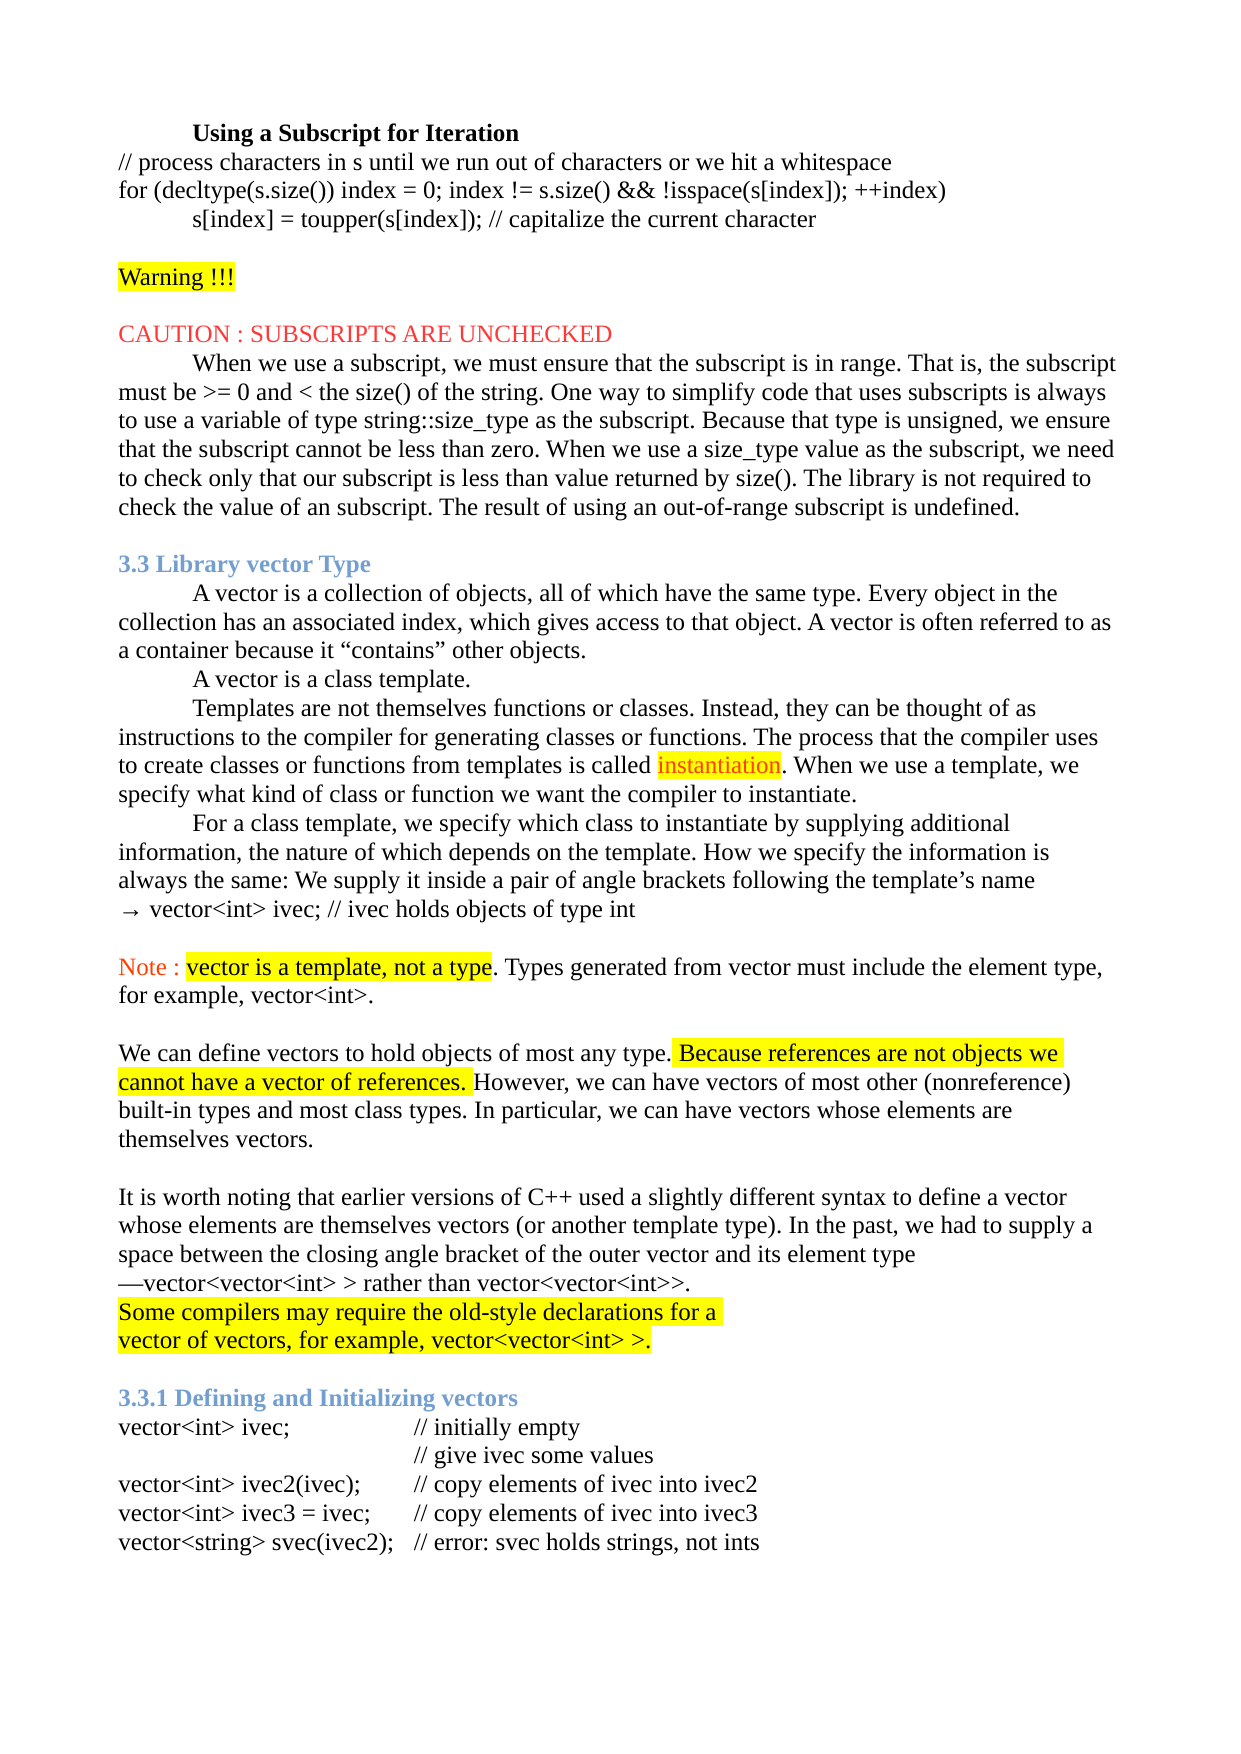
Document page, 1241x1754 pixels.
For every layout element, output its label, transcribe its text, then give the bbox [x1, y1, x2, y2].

text vector of vectors, for example, vector<vector<int> >. [118, 1326, 1122, 1354]
text // process characters in s until we run out of characters or we hit a whitespace [118, 147, 1122, 176]
text A vector is a class template. [118, 664, 1122, 693]
text vector<int> ivec; // initially empty [118, 1412, 1122, 1441]
text Templates are not themselves functions or classes. Instead, they can be thought of as instructions to the compiler for generating classes or functions. The process that the compiler uses to create classes or functions from templates is called instantiation. When we use a template, we specify what kind of class or function we want the compiler to instantiate. [118, 693, 1122, 808]
text For a class template, we specify which class to instantiate by supplying additional information, the nature of which depends on the template. How we specify the information is always the same: We supply it inside a pair of angle brackets following the template’s name [118, 808, 1122, 894]
text It is worth noting that earlier versions of C++ used a slightly different syntax to define a vector whose elements are themselves vectors (or another template type). In the past, we had to supply a space between the closing angle bracket of the outer vector and its element type [118, 1182, 1122, 1268]
text We can define vectors to hold objects of most any type. Because references are not objects we cannot have a vector of references. However, we can have vectors of most other (nonreference) built-in types and most class types. In particular, we can have vectors whose elements are themselves vectors. [118, 1038, 1122, 1153]
text vector<int> ivec2(ivec); // copy elements of ivec into ivec2 [118, 1469, 1122, 1498]
text Using a Subscript for Iteration [118, 118, 1122, 147]
text Some compilers may require the old-style declarations for a [118, 1297, 1122, 1326]
text A vector is a collection of objects, all of which have the same type. Every object in the collection has an associated index, which gives access to that object. A vector is often referred to as a container because it “contains” other objects. [118, 578, 1122, 664]
text → vector<int> ivec; // ivec holds objects of type int [118, 894, 1122, 923]
text 3.3 Library vector Type [118, 549, 1122, 578]
text vector<int> ivec3 = ivec; // copy elements of ivec into ivec3 [118, 1498, 1122, 1527]
text CAUTION : SUBSCRIPTS ARE UNCHECKED [118, 319, 1122, 348]
text 3.3.1 Defining and Initializing vectors [118, 1383, 1122, 1412]
text s[index] = toupper(s[index]); // capitalize the current character [118, 204, 1122, 233]
text vector<string> svec(ivec2); // error: svec holds strings, not ints [118, 1527, 1122, 1556]
text for (decltype(s.size()) index = 0; index != s.size() && !isspace(s[index]); ++index) [118, 176, 1122, 204]
text // give ivec some values [118, 1441, 1122, 1469]
text Note : vector is a template, not a type. Types generated from vector must include the element type, for example, vector<int>. [118, 952, 1122, 1009]
text Warning !!! [118, 262, 1122, 291]
text When we use a subscript, we must ensure that the subscript is in range. That is, the subscript must be >= 0 and < the size() of the string. One way to simplify code that uses subscripts is always to use a variable of type string::size_type as the subscript. Because that type is unsigned, we ensure that the subscript cannot be less than zero. When we use a size_type value as the subscript, we need to check only that our subscript is less than value returned by size(). The library is not required to check the value of an subscript. The result of using an out-of-range subscript is undefined. [118, 348, 1122, 521]
text —vector<vector<int> > rather than vector<vector<int>>. [118, 1268, 1122, 1297]
